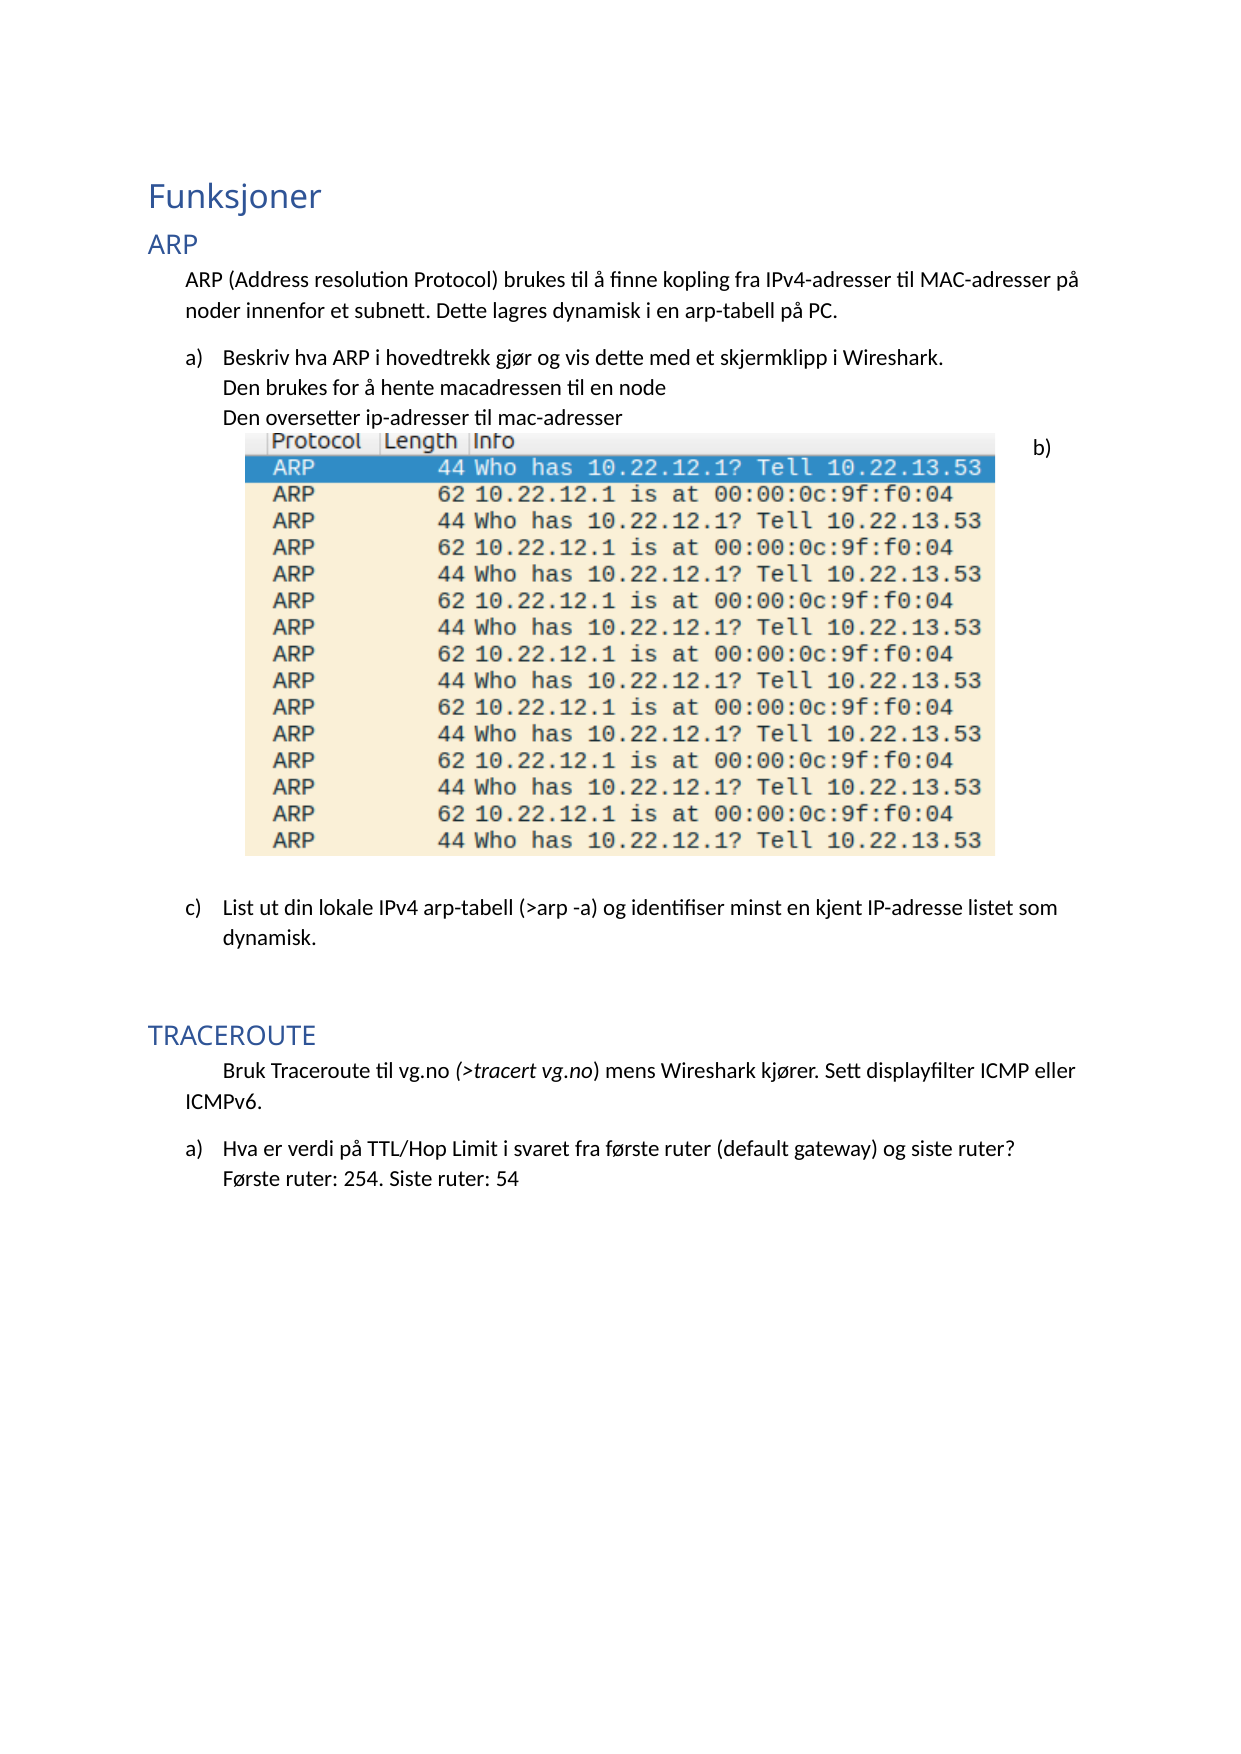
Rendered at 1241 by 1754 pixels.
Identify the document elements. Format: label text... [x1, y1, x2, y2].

list Første ruter: 254. Siste ruter: 54 [185, 1164, 1093, 1192]
list List ut din lokale IPv4 arp-tabell (>arp -a) og identifiser minst en kjent IP-adresse listet som dynamisk. [185, 893, 1093, 951]
subtitle Funksjoner [148, 173, 1093, 218]
list Beskriv hva ARP i hovedtrekk gjør og vis dette med et skjermklipp i Wireshark. [185, 343, 1093, 371]
text ARP (Address resolution Protocol) brukes til å finne kopling fra IPv4-adresser til MAC-adresser på noder innenfor et subnett. Dette lagres dynamisk i en arp-tabell på PC. [185, 266, 1093, 324]
list Den oversetter ip-adresser til mac-adresser [185, 403, 1093, 431]
list Hva er verdi på TTL/Hop Limit i svaret fra første ruter (default gateway) og siste ruter? [185, 1134, 1093, 1162]
subtitle ARP [148, 226, 1093, 263]
list Den brukes for å hente macadressen til en node [185, 373, 1093, 401]
subtitle TRACEROUTE [148, 1017, 1093, 1054]
text Bruk Traceroute til vg.no (>tracert vg.no) mens Wireshark kjører. Sett displayfilter ICMP eller ICMPv6. [185, 1057, 1093, 1115]
picture [245, 433, 995, 856]
